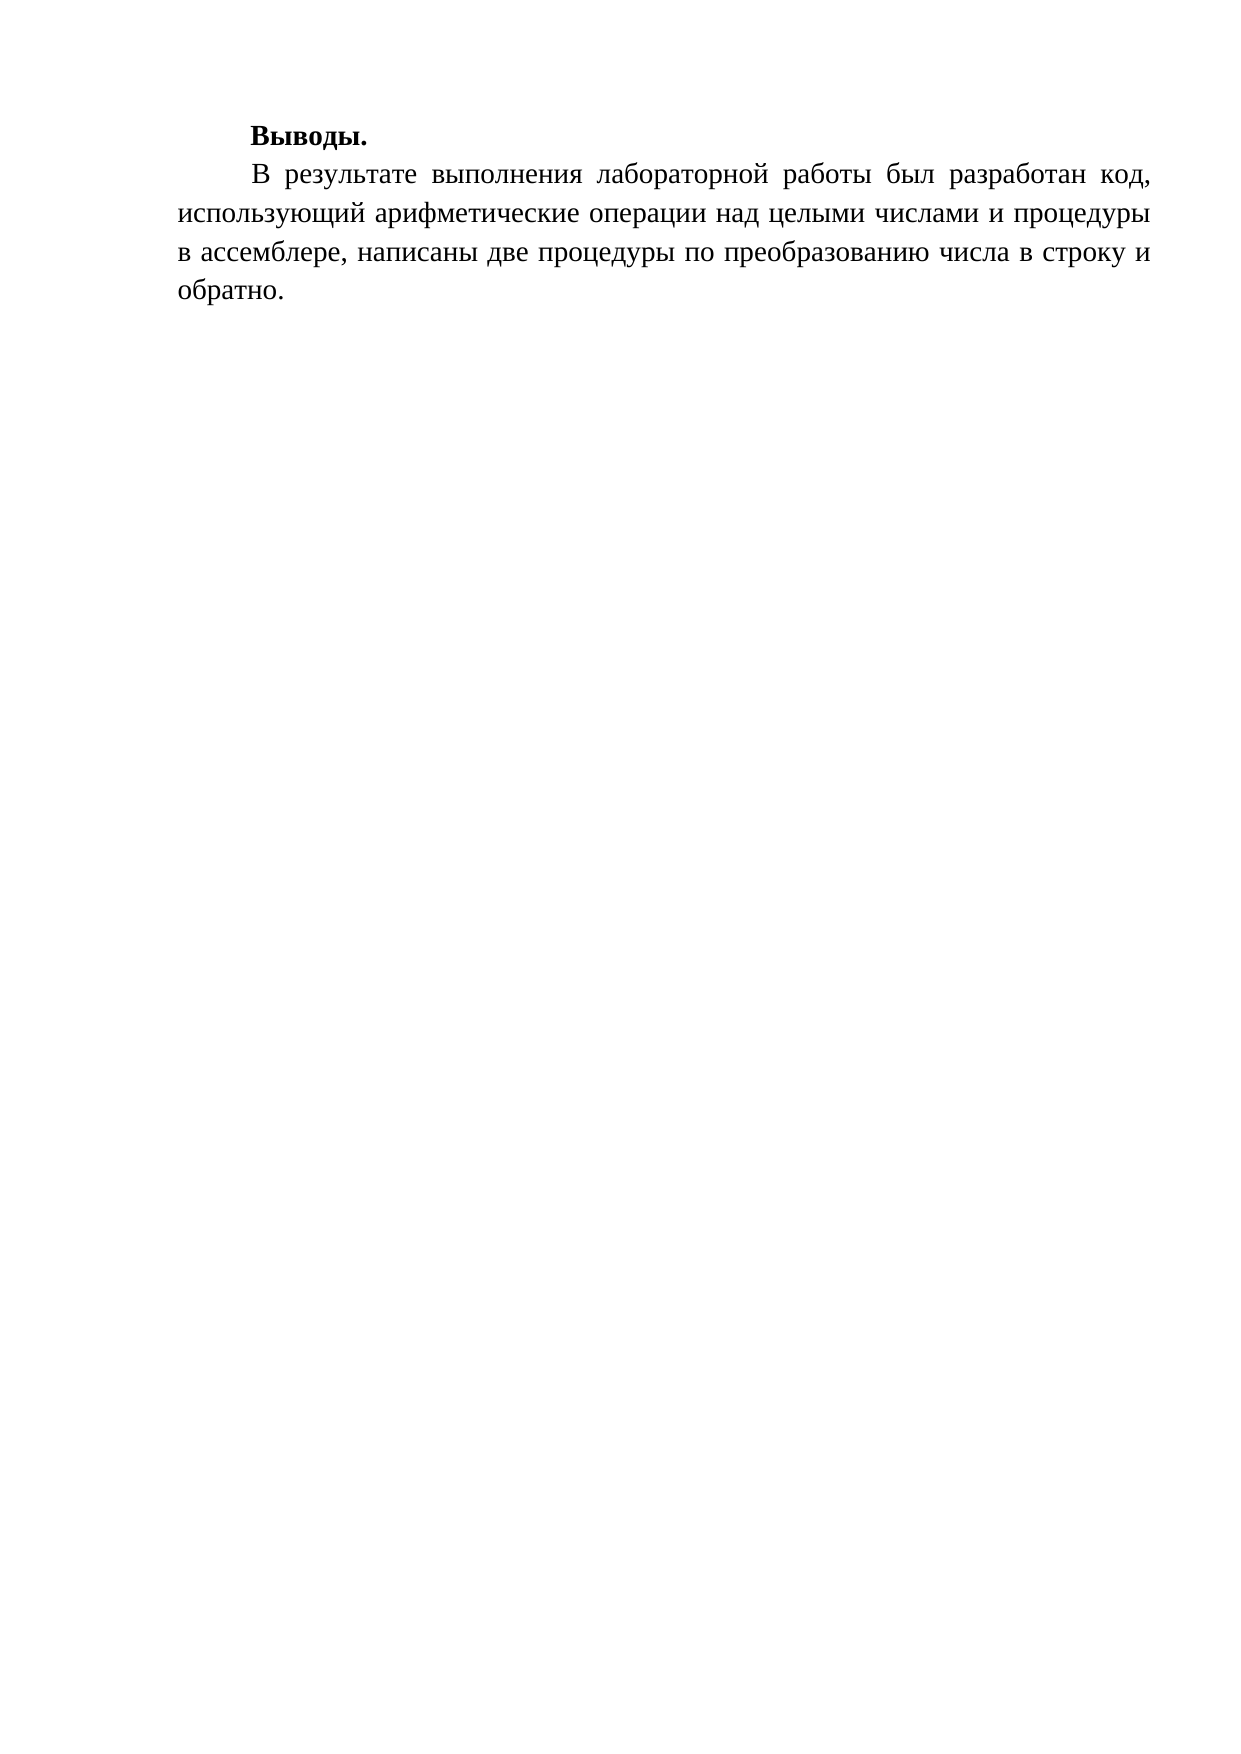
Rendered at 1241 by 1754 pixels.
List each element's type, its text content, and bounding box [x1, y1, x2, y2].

text Выводы. [177, 118, 1152, 152]
text В результате выполнения лабораторной работы был разработан код, использующий арифметические операции над целыми числами и процедуры в ассемблере, написаны две процедуры по преобразованию числа в строку и обратно. [177, 157, 1152, 306]
